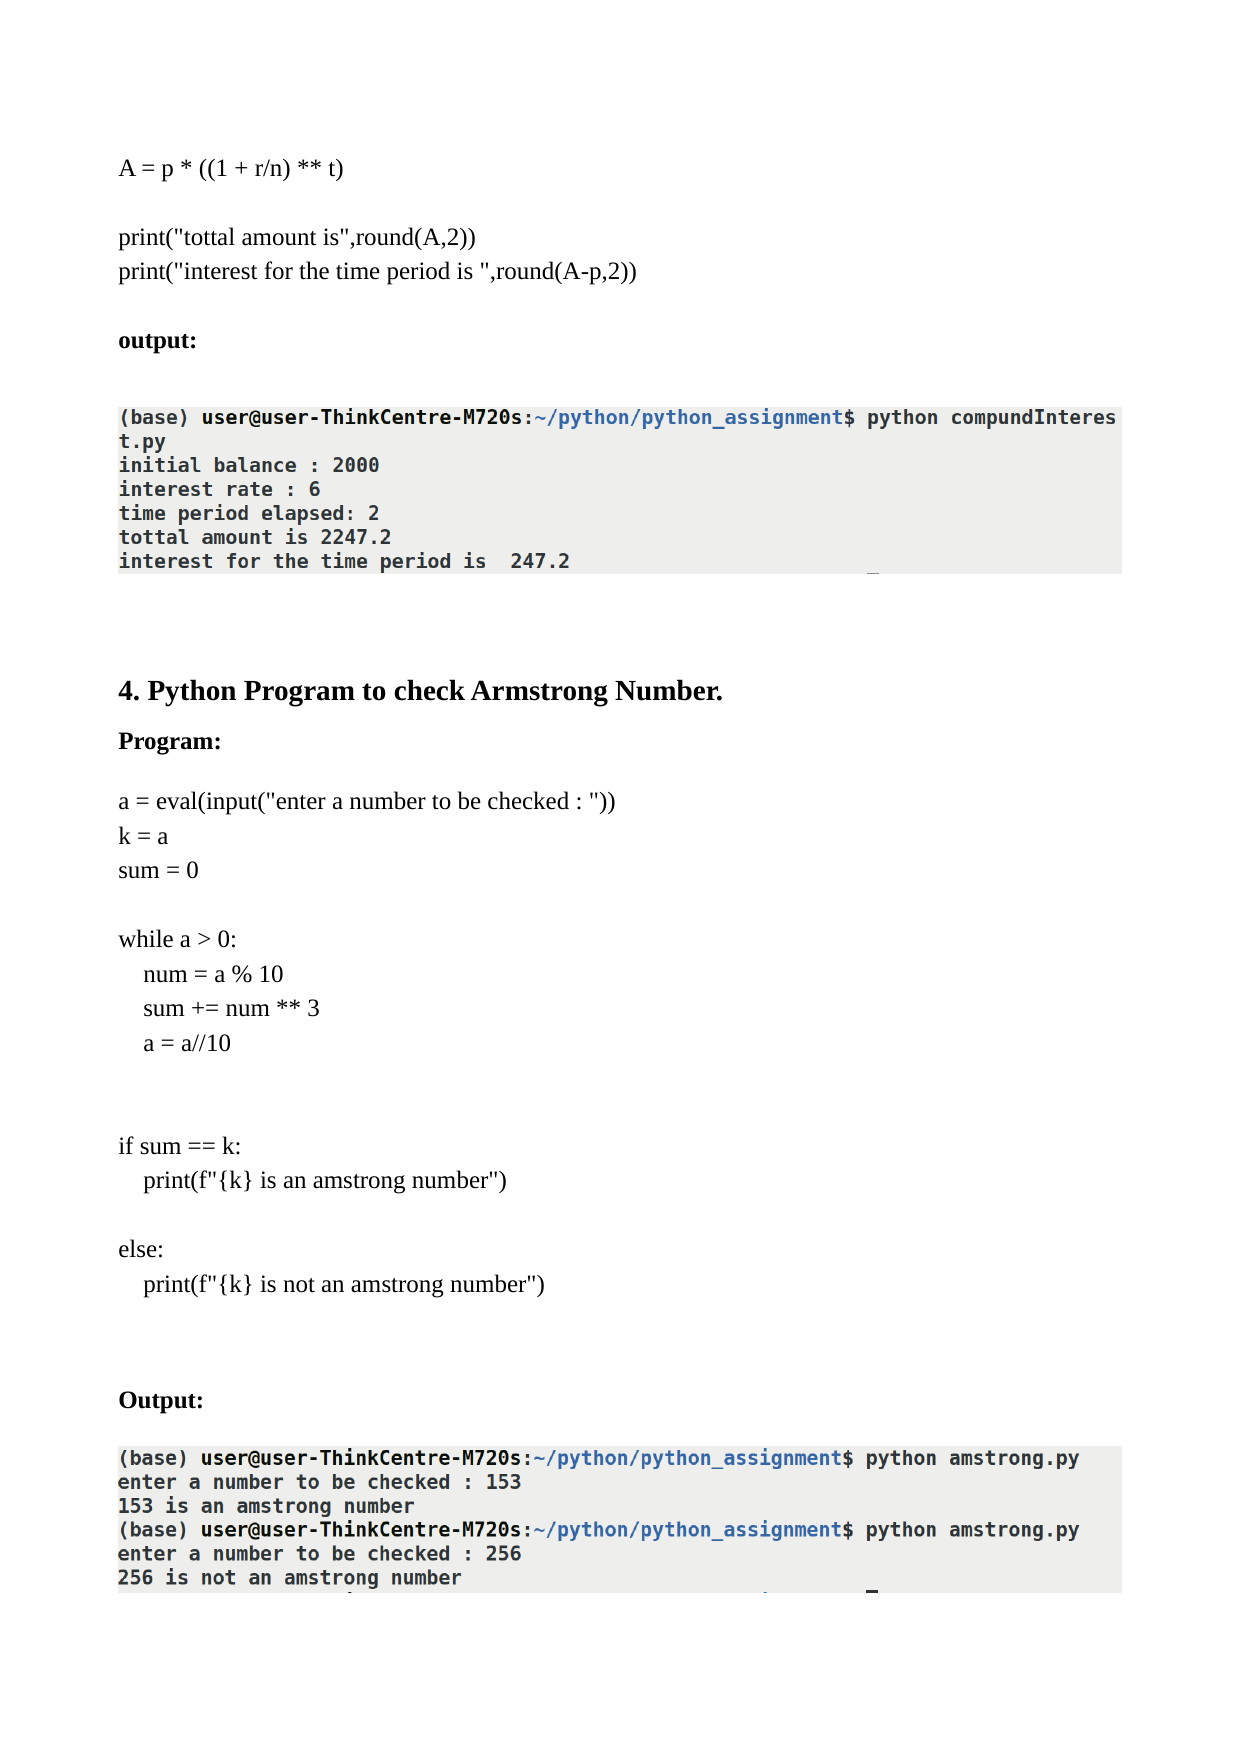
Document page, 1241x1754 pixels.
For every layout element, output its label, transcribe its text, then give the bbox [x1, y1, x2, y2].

text a = a//10 [118, 1028, 1122, 1056]
text while a > 0: [118, 924, 1122, 953]
text sum += num ** 3 [118, 993, 1122, 1022]
text sum = 0 [118, 855, 1122, 884]
text Program: [118, 726, 1122, 754]
text else: [118, 1234, 1122, 1263]
text output: [118, 325, 1122, 354]
text Output: [118, 1386, 1122, 1414]
text print("tottal amount is",round(A,2)) [118, 222, 1122, 250]
text print("interest for the time period is ",round(A-p,2)) [118, 256, 1122, 285]
text num = a % 10 [118, 959, 1122, 987]
text 4. Python Program to check Armstrong Number. [118, 673, 1122, 706]
text print(f"{k} is an amstrong number") [118, 1166, 1122, 1194]
text a = eval(input("enter a number to be checked : ")) [118, 786, 1122, 815]
picture [118, 1446, 1123, 1593]
text k = a [118, 821, 1122, 849]
text if sum == k: [118, 1131, 1122, 1160]
text print(f"{k} is not an amstrong number") [118, 1269, 1122, 1298]
text A = p * ((1 + r/n) ** t) [118, 153, 1122, 181]
picture [118, 407, 1123, 574]
